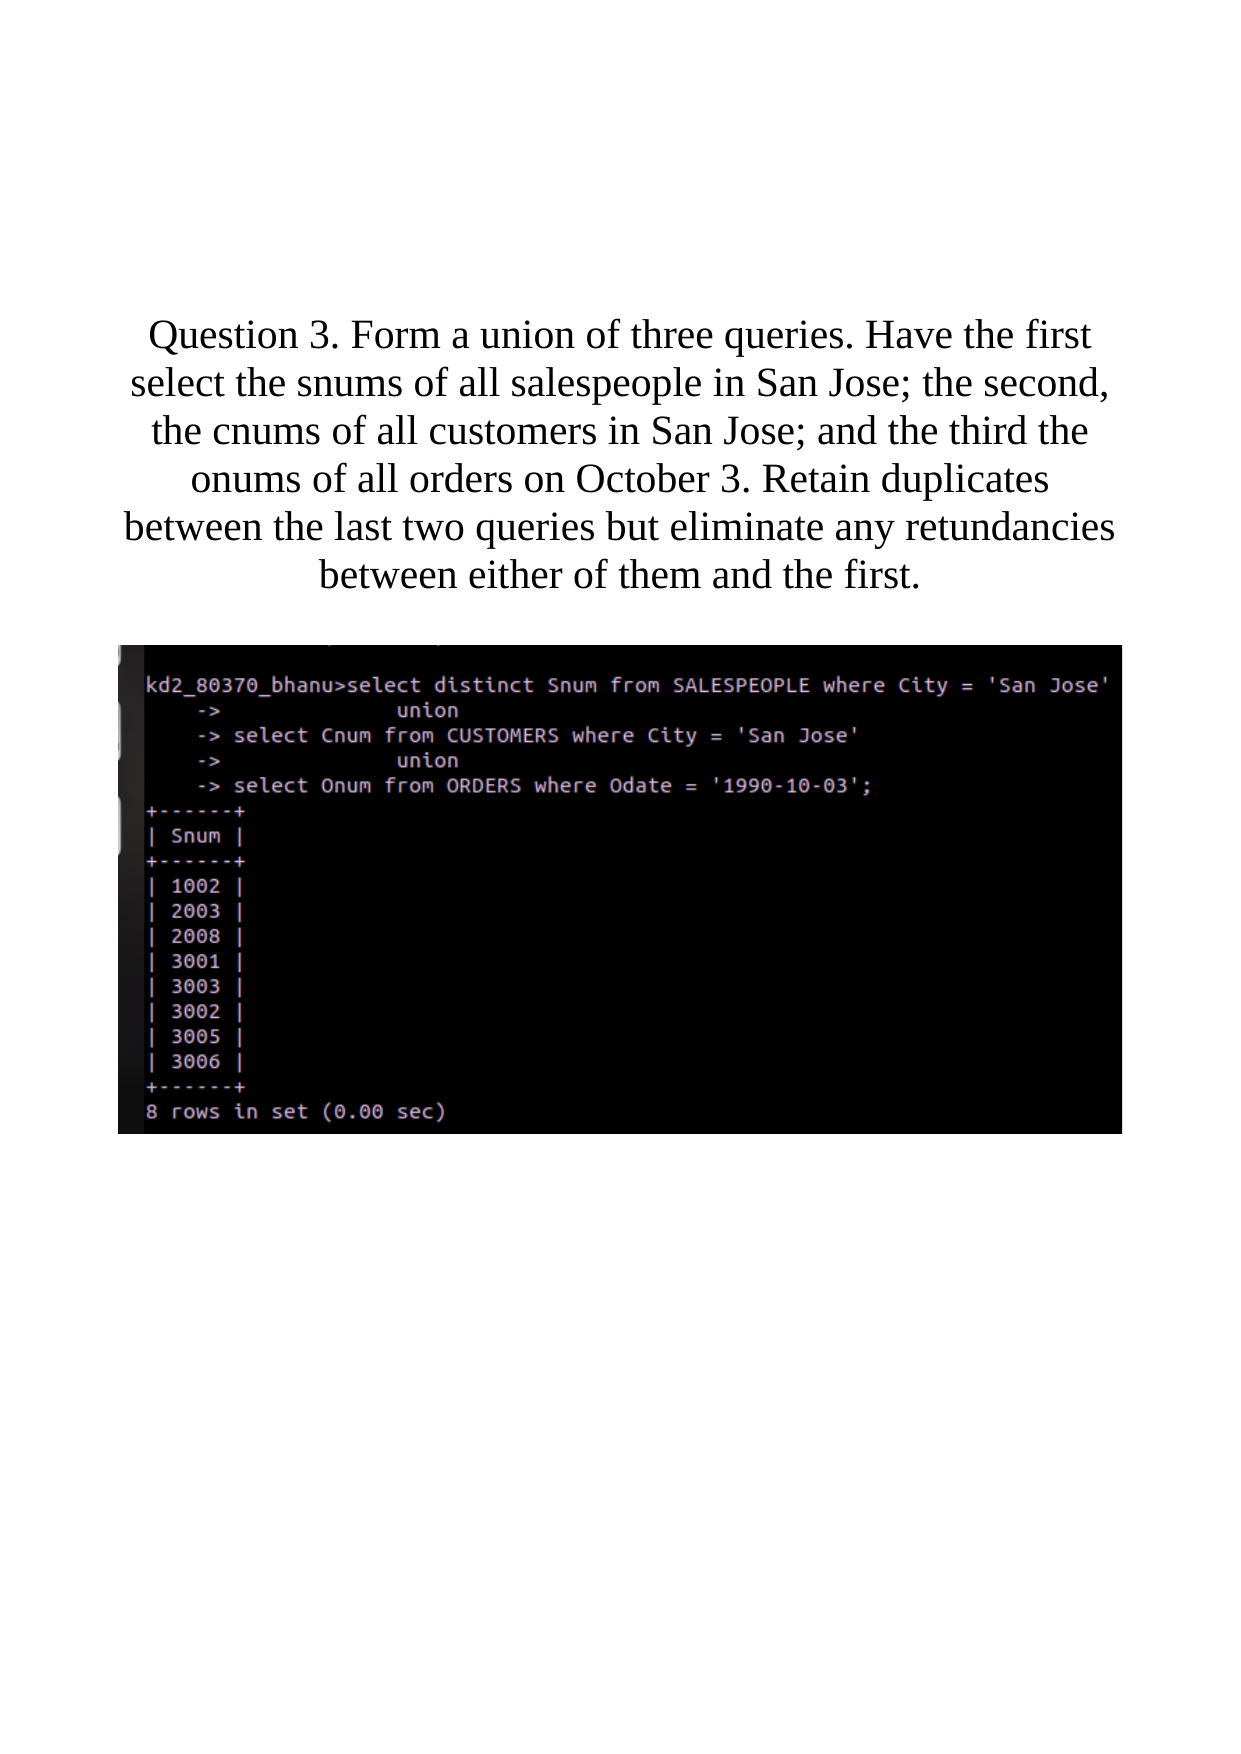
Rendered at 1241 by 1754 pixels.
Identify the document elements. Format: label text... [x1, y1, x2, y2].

text Question 3. Form a union of three queries. Have the first select the snums of all salespeople in San Jose; the second, the cnums of all customers in San Jose; and the third the onums of all orders on October 3. Retain duplicates between the last two queries but eliminate any retundancies between either of them and the first. [118, 310, 1122, 597]
picture [118, 645, 1123, 1134]
